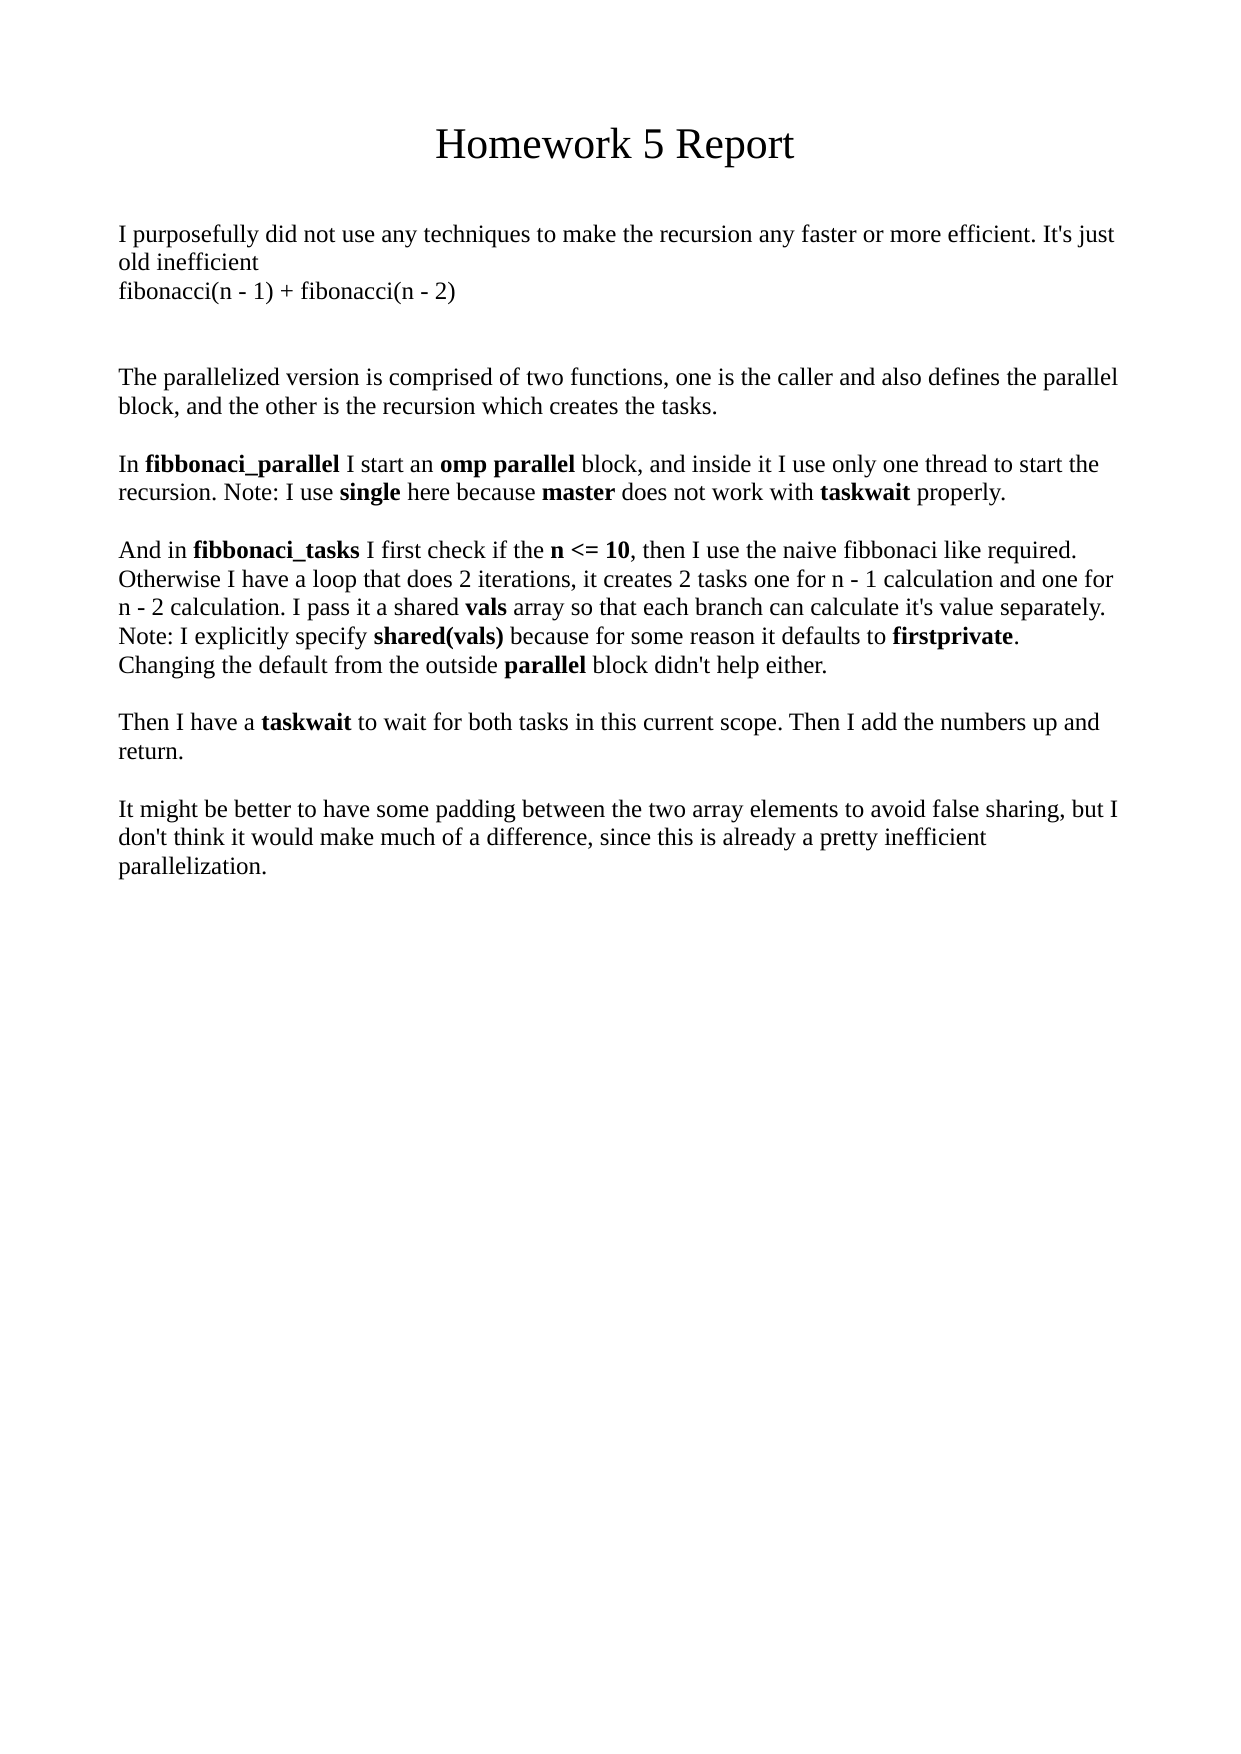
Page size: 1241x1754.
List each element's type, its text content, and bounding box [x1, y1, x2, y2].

text I purposefully did not use any techniques to make the recursion any faster or more efficient. It's just old inefficient [118, 219, 1122, 276]
text Homework 5 Report [118, 118, 1122, 168]
text Then I have a taskwait to wait for both tasks in this current scope. Then I add the numbers up and return. [118, 707, 1122, 765]
text The parallelized version is comprised of two functions, one is the caller and also defines the parallel block, and the other is the recursion which creates the tasks. [118, 362, 1122, 420]
text And in fibbonaci_tasks I first check if the n <= 10, then I use the naive fibbonaci like required. Otherwise I have a loop that does 2 iterations, it creates 2 tasks one for n - 1 calculation and one for n - 2 calculation. I pass it a shared vals array so that each branch can calculate it's value separately. Note: I explicitly specify shared(vals) because for some reason it defaults to firstprivate. Changing the default from the outside parallel block didn't help either. [118, 535, 1122, 679]
text It might be better to have some padding between the two array elements to avoid false sharing, but I don't think it would make much of a difference, since this is already a pretty inefficient parallelization. [118, 794, 1122, 880]
text fibonacci(n - 1) + fibonacci(n - 2) [118, 276, 1122, 305]
text In fibbonaci_parallel I start an omp parallel block, and inside it I use only one thread to start the recursion. Note: I use single here because master does not work with taskwait properly. [118, 449, 1122, 506]
